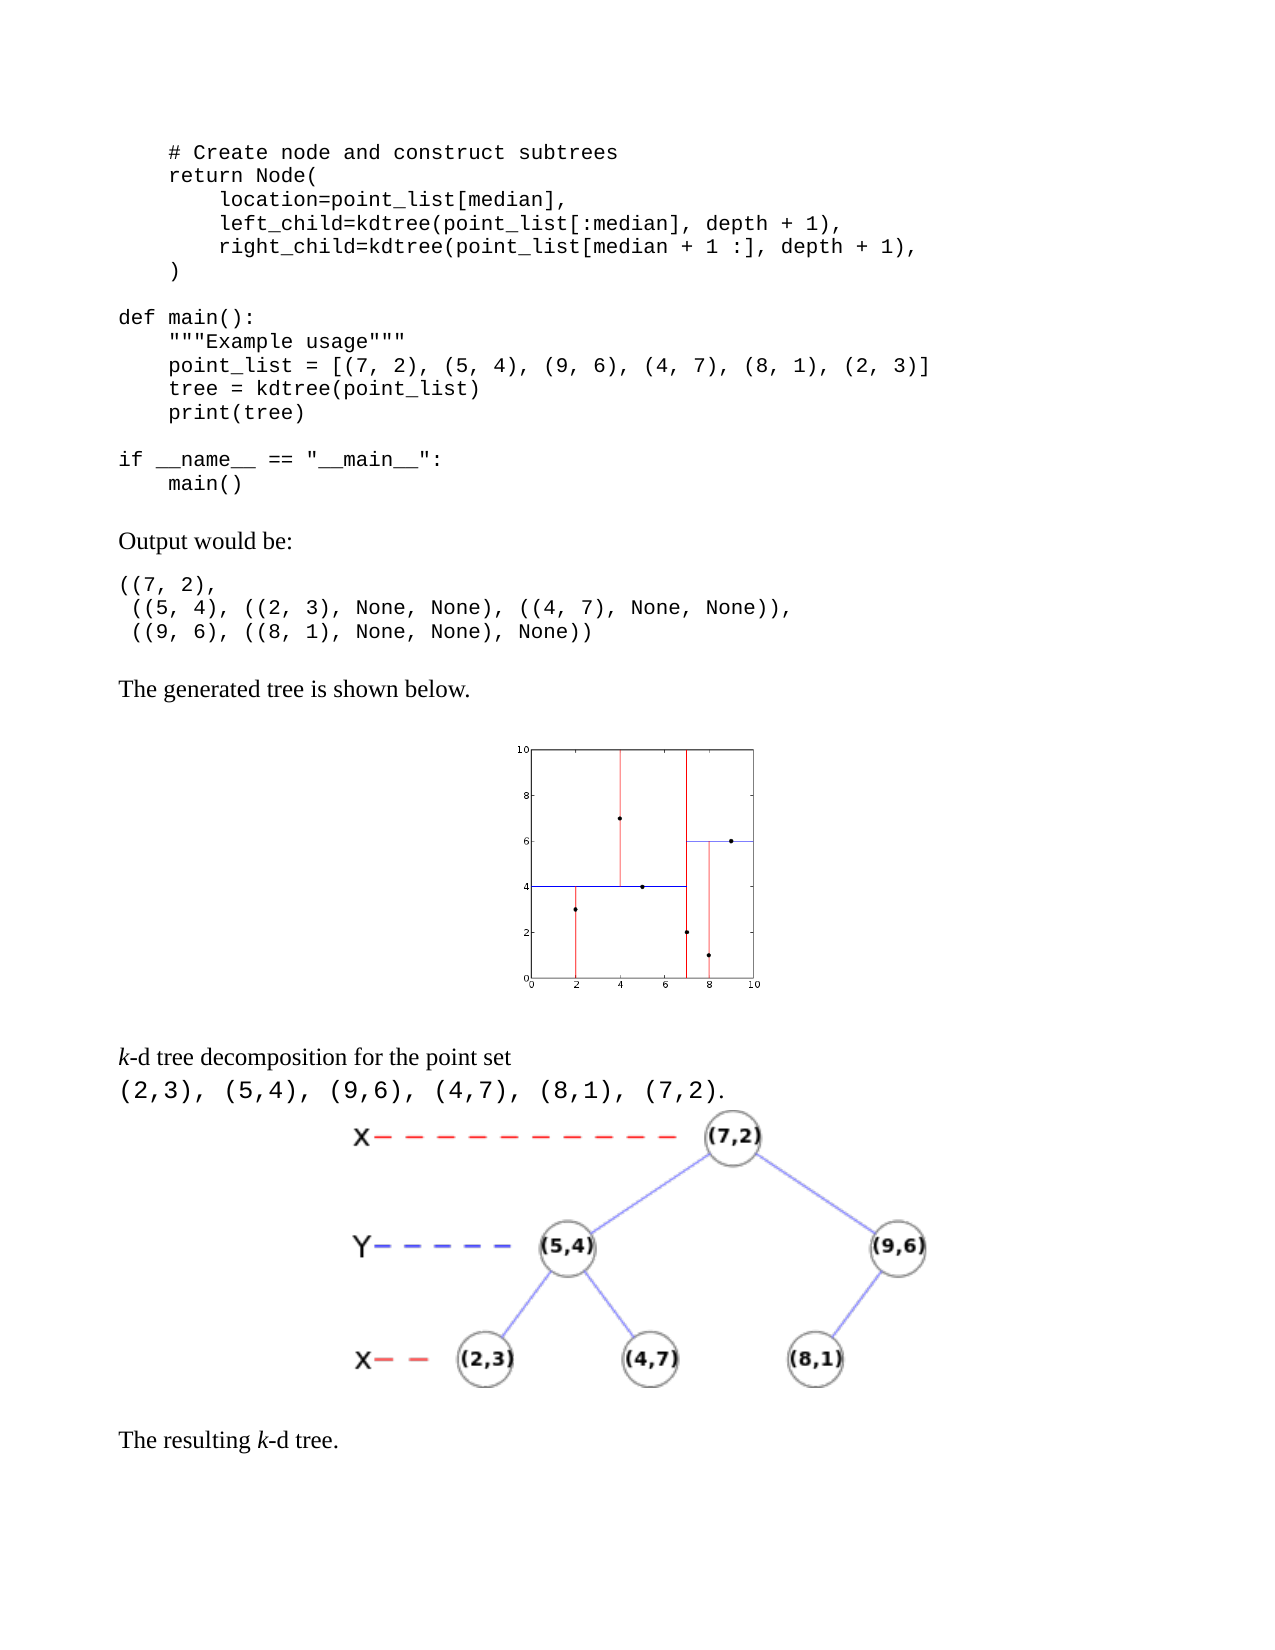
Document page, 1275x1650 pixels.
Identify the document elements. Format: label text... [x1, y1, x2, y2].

picture [348, 1110, 927, 1388]
text main() [118, 473, 1157, 496]
text ((7, 2), [118, 573, 1157, 597]
text k-d tree decomposition for the point set (2,3), (5,4), (9,6), (4,7), (8,1), (7,2). [118, 1042, 1157, 1106]
text # Create node and construct subtrees [118, 142, 1157, 165]
text ((9, 6), ((8, 1), None, None), None)) [118, 621, 1157, 644]
text tree = kdtree(point_list) [118, 378, 1157, 402]
text return Node( [118, 165, 1157, 189]
text The resulting k-d tree. [118, 1425, 1157, 1453]
text right_child=kdtree(point_list[median + 1 :], depth + 1), [118, 236, 1157, 260]
text print(tree) [118, 402, 1157, 426]
text point_list = [(7, 2), (5, 4), (9, 6), (4, 7), (8, 1), (2, 3)] [118, 354, 1157, 378]
text ((5, 4), ((2, 3), None, None), ((4, 7), None, None)), [118, 597, 1157, 621]
text left_child=kdtree(point_list[:median], depth + 1), [118, 213, 1157, 236]
text location=point_list[median], [118, 189, 1157, 213]
picture [495, 721, 780, 1006]
text ) [118, 260, 1157, 284]
text Output would be: [118, 526, 1157, 555]
text """Example usage""" [118, 331, 1157, 354]
text def main(): [118, 307, 1157, 331]
text The generated tree is shown below. [118, 674, 1157, 703]
text if __name__ == "__main__": [118, 449, 1157, 473]
